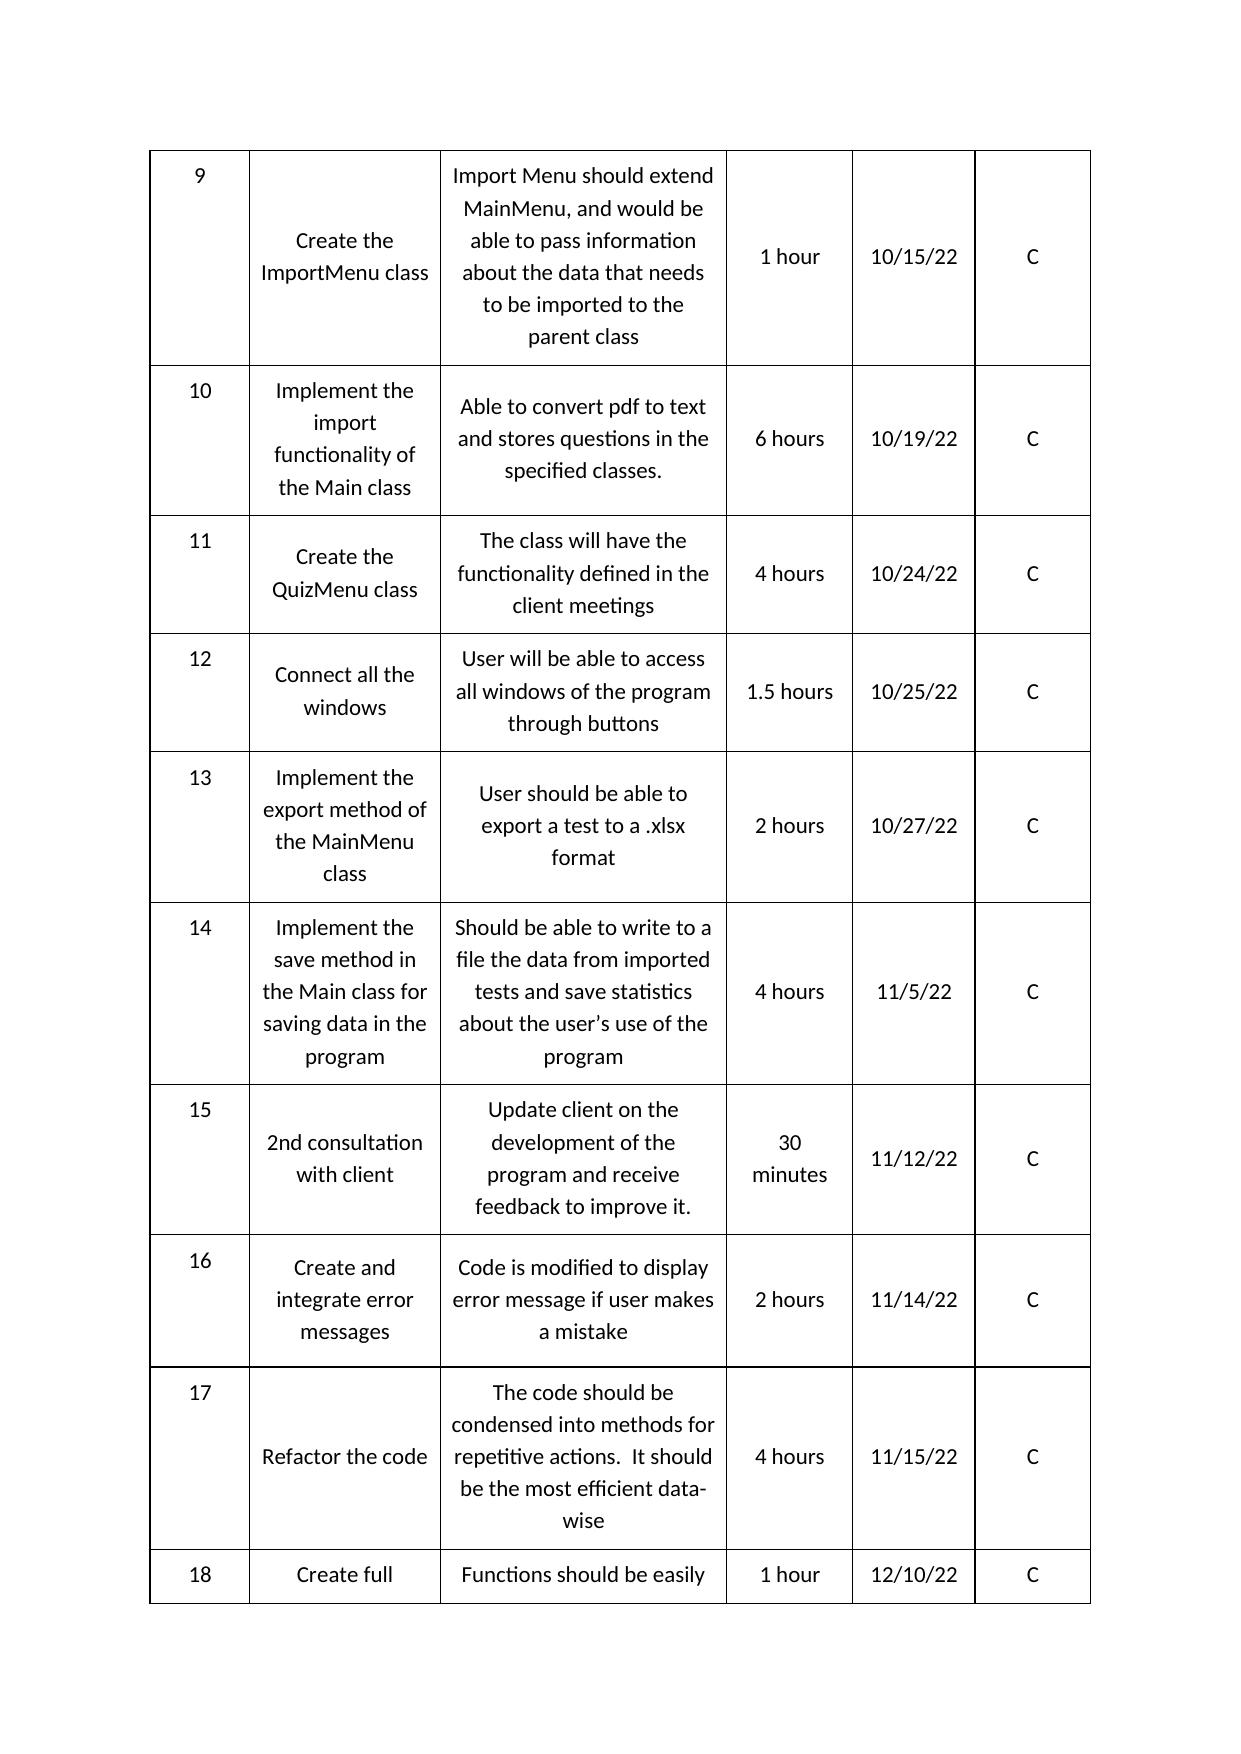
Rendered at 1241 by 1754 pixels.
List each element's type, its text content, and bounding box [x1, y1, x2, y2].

table_cell [1091, 515, 1191, 633]
table_cell C [976, 151, 1090, 365]
table_cell 15 [151, 1085, 249, 1234]
table_cell The code should be condensed into methods for repetitive actions. It should be the most efficient data-wise [441, 1368, 726, 1549]
table_cell C [976, 903, 1090, 1084]
table_cell Update client on the development of the program and receive feedback to improve it. [441, 1085, 726, 1234]
table_cell Create the QuizMenu class [250, 516, 440, 633]
table_cell 11 [151, 516, 249, 633]
table_cell Import Menu should extend MainMenu, and would be able to pass information about the data that needs to be imported to the parent class [441, 151, 726, 365]
table_cell Should be able to write to a file the data from imported tests and save statistics about the user’s use of the program [441, 903, 726, 1084]
table_cell Code is modified to display error message if user makes a mistake [441, 1235, 726, 1366]
table_cell 12 [151, 634, 249, 751]
table_cell C [976, 516, 1090, 633]
table_cell C [976, 634, 1090, 751]
table_cell 30 minutes [727, 1085, 852, 1234]
table_cell 10/24/22 [853, 516, 974, 633]
table_cell 10/25/22 [853, 634, 974, 751]
table_cell 4 hours [727, 903, 852, 1084]
table_cell 14 [151, 903, 249, 1084]
table_cell Create the ImportMenu class [250, 151, 440, 365]
table_cell User will be able to access all windows of the program through buttons [441, 634, 726, 751]
table_cell Able to convert pdf to text and stores questions in the specified classes. [441, 366, 726, 515]
table_cell [1091, 633, 1191, 751]
table_cell [1091, 1084, 1191, 1234]
table_cell 1.5 hours [727, 634, 852, 751]
table_cell 16 [151, 1235, 249, 1366]
table_cell 4 hours [727, 1368, 852, 1549]
table_cell [1091, 751, 1191, 902]
table_cell Connect all the windows [250, 634, 440, 751]
table_cell 2nd consultation with client [250, 1085, 440, 1234]
table_cell 11/15/22 [853, 1368, 974, 1549]
table_cell 10 [151, 366, 249, 515]
table_cell 10/15/22 [853, 151, 974, 365]
table_cell C [976, 752, 1090, 902]
table_cell C [976, 1368, 1090, 1549]
table_cell 17 [151, 1368, 249, 1549]
table_cell 11/5/22 [853, 903, 974, 1084]
table_cell [1091, 1549, 1191, 1603]
table_cell Create and integrate error messages [250, 1235, 440, 1366]
table_cell 18 [151, 1550, 249, 1603]
table_cell [1091, 365, 1191, 515]
table_cell Implement the import functionality of the Main class [250, 366, 440, 515]
table_cell 10/19/22 [853, 366, 974, 515]
table_cell Implement the save method in the Main class for saving data in the program [250, 903, 440, 1084]
table_cell Create full [250, 1550, 440, 1603]
table_cell C [976, 1085, 1090, 1234]
table_cell 12/10/22 [853, 1550, 974, 1603]
table_cell C [976, 366, 1090, 515]
table_cell 13 [151, 752, 249, 902]
table_cell 4 hours [727, 516, 852, 633]
table_cell User should be able to export a test to a .xlsx format [441, 752, 726, 902]
table_cell 9 [151, 151, 249, 365]
table_cell C [976, 1550, 1090, 1603]
table_cell 6 hours [727, 366, 852, 515]
table_cell [1091, 1234, 1191, 1366]
table_cell C [976, 1235, 1090, 1366]
table_cell 11/14/22 [853, 1235, 974, 1366]
table_cell [1091, 1366, 1191, 1549]
table_cell [1091, 902, 1191, 1084]
table_cell Functions should be easily [441, 1550, 726, 1603]
table_cell 2 hours [727, 1235, 852, 1366]
table_cell Refactor the code [250, 1368, 440, 1549]
table_cell 1 hour [727, 151, 852, 365]
table_cell 11/12/22 [853, 1085, 974, 1234]
table_cell 10/27/22 [853, 752, 974, 902]
table_cell 2 hours [727, 752, 852, 902]
table_cell The class will have the functionality defined in the client meetings [441, 516, 726, 633]
table_cell 1 hour [727, 1550, 852, 1603]
table_cell Implement the export method of the MainMenu class [250, 752, 440, 902]
table_cell [1091, 150, 1191, 365]
